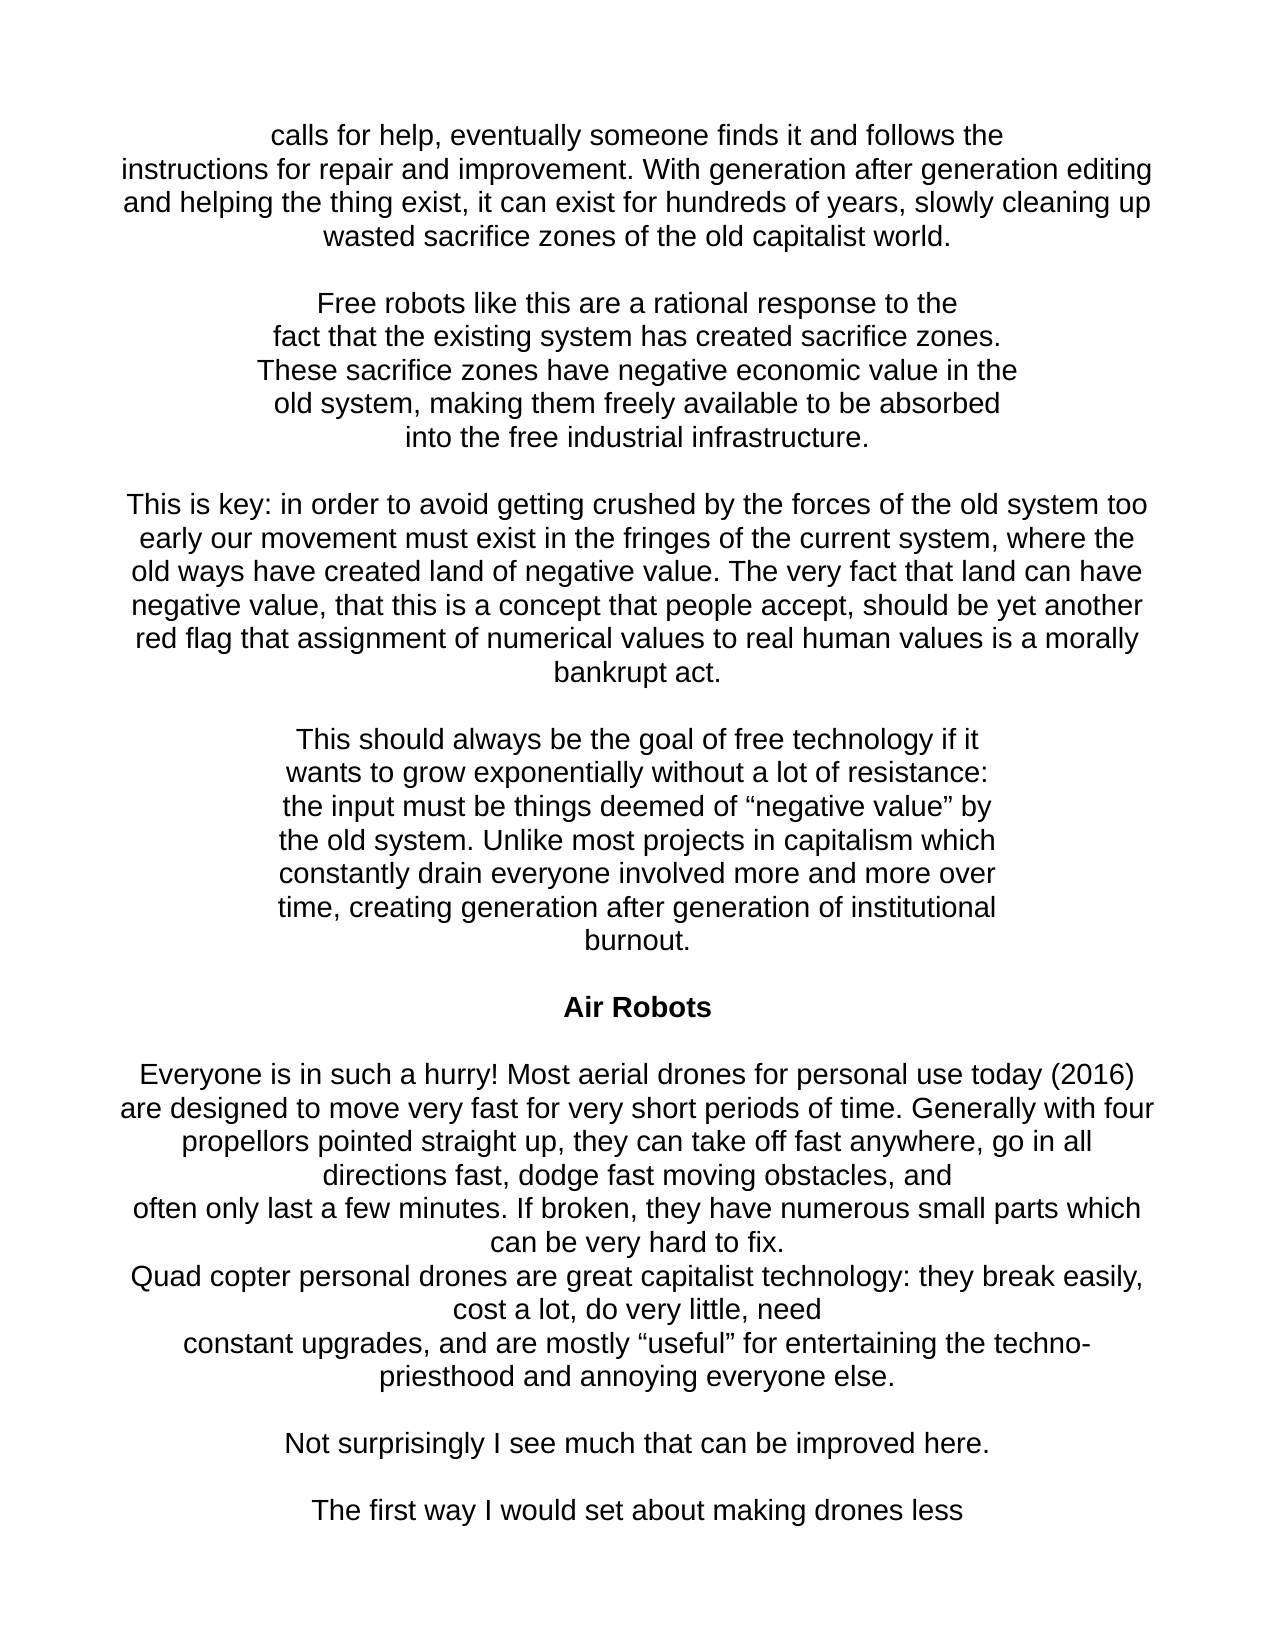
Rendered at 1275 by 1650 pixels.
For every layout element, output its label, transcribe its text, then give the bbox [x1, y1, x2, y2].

text the old system. Unlike most projects in capitalism which [118, 822, 1157, 856]
text These sacrifice zones have negative economic value in the [118, 353, 1157, 386]
text fact that the existing system has created sacrifice zones. [118, 319, 1157, 353]
text Not surprisingly I see much that can be improved here. [118, 1426, 1157, 1460]
text constantly drain everyone involved more and more over [118, 856, 1157, 889]
text This is key: in order to avoid getting crushed by the forces of the old system too early our movement must exist in the fringes of the current system, where the old ways have created land of negative value. The very fact that land can have negative value, that this is a concept that people accept, should be yet another red flag that assignment of numerical values to real human values is a morally bankrupt act. [118, 487, 1157, 688]
text Quad copter personal drones are great capitalist technology: they break easily, cost a lot, do very little, need [118, 1258, 1157, 1326]
text Free robots like this are a rational response to the [118, 286, 1157, 319]
text into the free industrial infrastructure. [118, 420, 1157, 453]
text time, creating generation after generation of institutional [118, 889, 1157, 923]
text This should always be the goal of free technology if it [118, 722, 1157, 755]
text Everyone is in such a hurry! Most aerial drones for personal use today (2016) are designed to move very fast for very short periods of time. Generally with four propellors pointed straight up, they can take off fast anywhere, go in all directions fast, dodge fast moving obstacles, and [118, 1057, 1157, 1191]
text Air Robots [118, 990, 1157, 1024]
text calls for help, eventually someone finds it and follows the [118, 118, 1157, 152]
text often only last a few minutes. If broken, they have numerous small parts which can be very hard to fix. [118, 1191, 1157, 1258]
text old system, making them freely available to be absorbed [118, 386, 1157, 420]
text wants to grow exponentially without a lot of resistance: [118, 755, 1157, 789]
text The first way I would set about making drones less [118, 1493, 1157, 1527]
text the input must be things deemed of “negative value” by [118, 789, 1157, 822]
text constant upgrades, and are mostly “useful” for entertaining the techno-priesthood and annoying everyone else. [118, 1326, 1157, 1393]
text burnout. [118, 923, 1157, 957]
text instructions for repair and improvement. With generation after generation editing and helping the thing exist, it can exist for hundreds of years, slowly cleaning up wasted sacrifice zones of the old capitalist world. [118, 152, 1157, 252]
